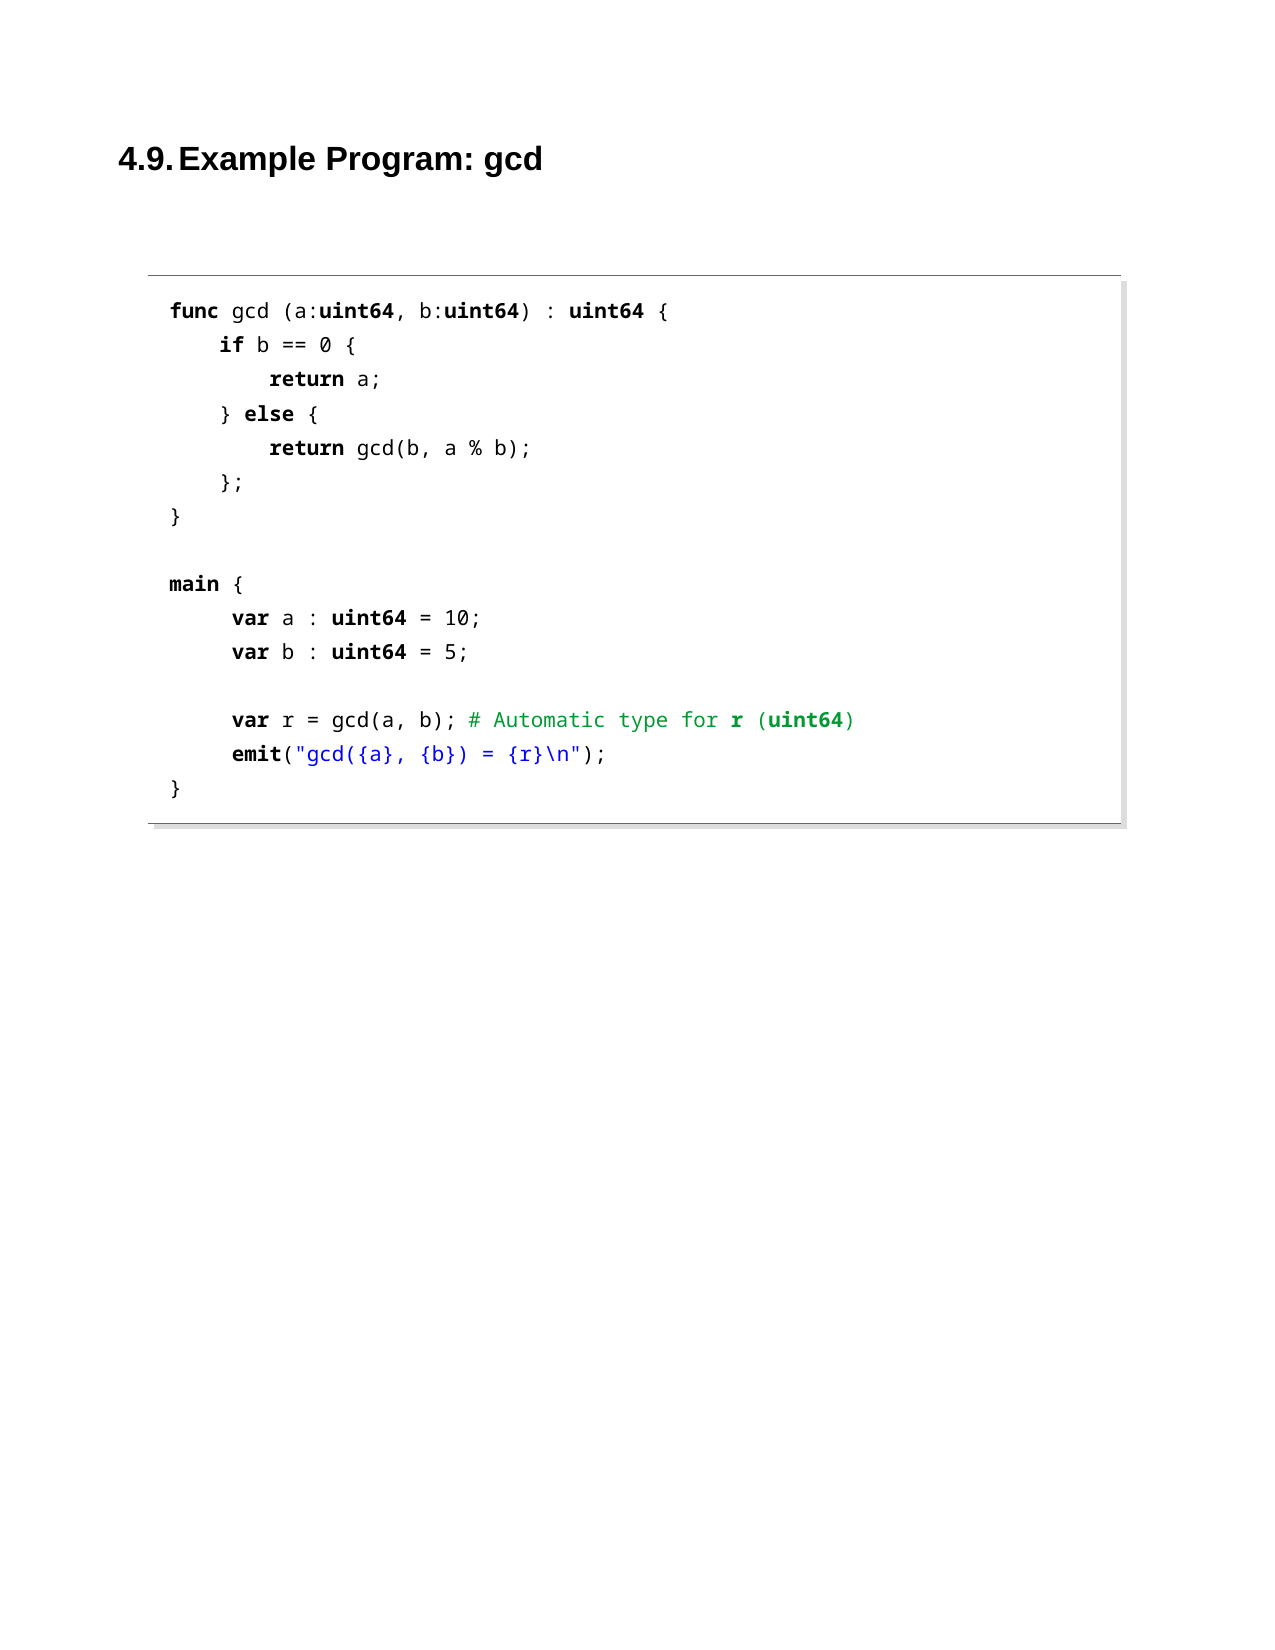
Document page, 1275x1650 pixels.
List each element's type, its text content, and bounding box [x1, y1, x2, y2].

text }; [384, 446, 390, 454]
text return gcd(b, a % b); [148, 412, 1121, 446]
text emit("gcd({a}, {b}) = {r}\n"); [148, 718, 1121, 752]
text } [148, 752, 1121, 823]
text var r = gcd(a, b); # Automatic type for r (uint64) [148, 684, 1121, 718]
text main { [148, 548, 1121, 582]
text func gcd (a:uint64, b:uint64) : uint64 { [148, 276, 1121, 309]
text }; [148, 446, 1121, 480]
text }; [359, 446, 365, 454]
text var b : uint64 = 5; [148, 616, 1121, 666]
text if b == 0 { [148, 309, 1121, 343]
text return a; [148, 343, 1121, 377]
text }; [409, 446, 415, 454]
text } [148, 480, 1121, 529]
subtitle Example Program: gcd [118, 139, 1157, 178]
text } else { [148, 377, 1121, 412]
text var a : uint64 = 10; [148, 582, 1121, 616]
text }; [497, 446, 503, 454]
